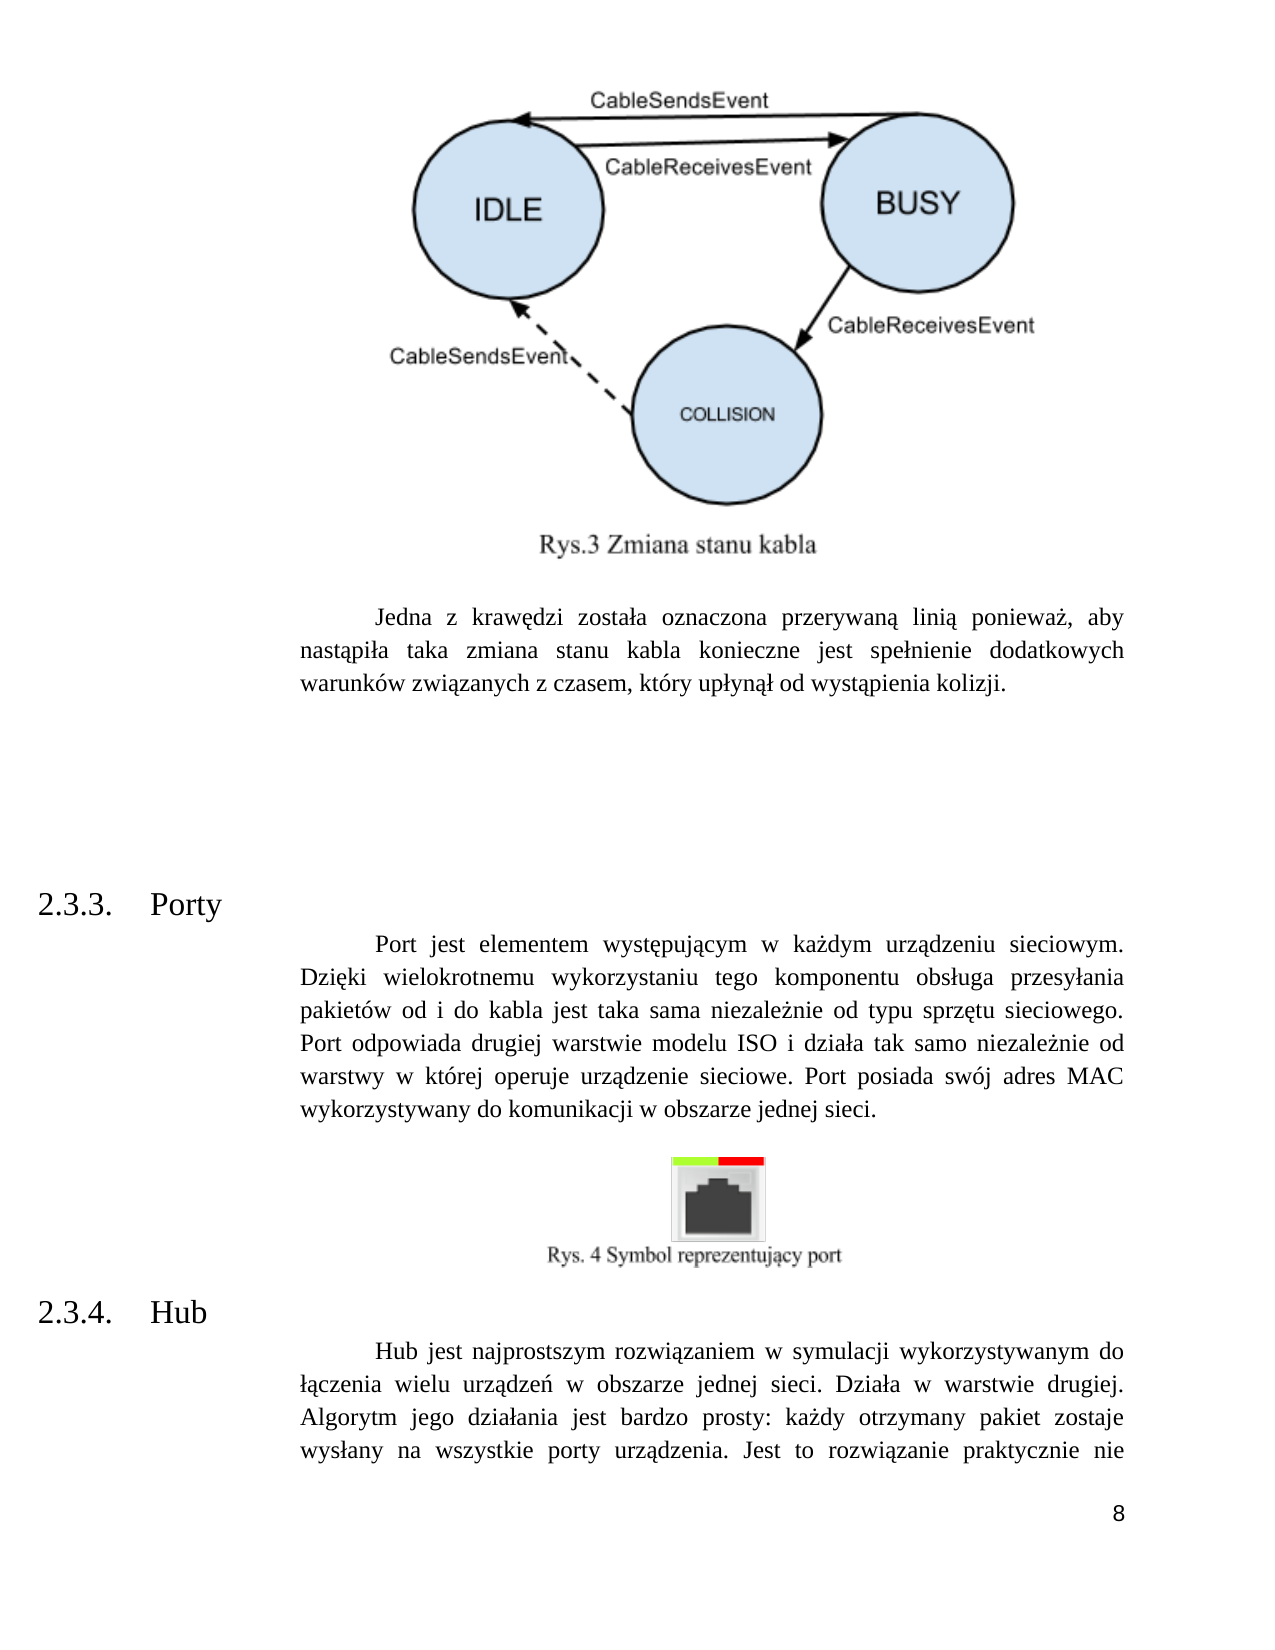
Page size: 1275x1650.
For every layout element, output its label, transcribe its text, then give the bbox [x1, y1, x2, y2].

text Hub jest najprostszym rozwiązaniem w symulacji wykorzystywanym do łączenia wielu urządzeń w obszarze jednej sieci. Działa w warstwie drugiej. Algorytm jego działania jest bardzo prosty: każdy otrzymany pakiet zostaje wysłany na wszystkie porty urządzenia. Jest to rozwiązanie praktycznie nie [300, 1336, 1125, 1464]
list Porty [113, 884, 1125, 923]
text Port jest elementem występującym w każdym urządzeniu sieciowym. Dzięki wielokrotnemu wykorzystaniu tego komponentu obsługa przesyłania pakietów od i do kabla jest taka sama niezależnie od typu sprzętu sieciowego. Port odpowiada drugiej warstwie modelu ISO i działa tak samo niezależnie od warstwy w której operuje urządzenie sieciowe. Port posiada swój adres MAC wykorzystywany do komunikacji w obszarze jednej sieci. [300, 929, 1125, 1122]
text Jedna z krawędzi została oznaczona przerywaną linią ponieważ, aby nastąpiła taka zmiana stanu kabla konieczne jest spełnienie dodatkowych warunków związanych z czasem, który upłynął od wystąpienia kolizji. [300, 602, 1125, 697]
list Hub [113, 1292, 1125, 1331]
